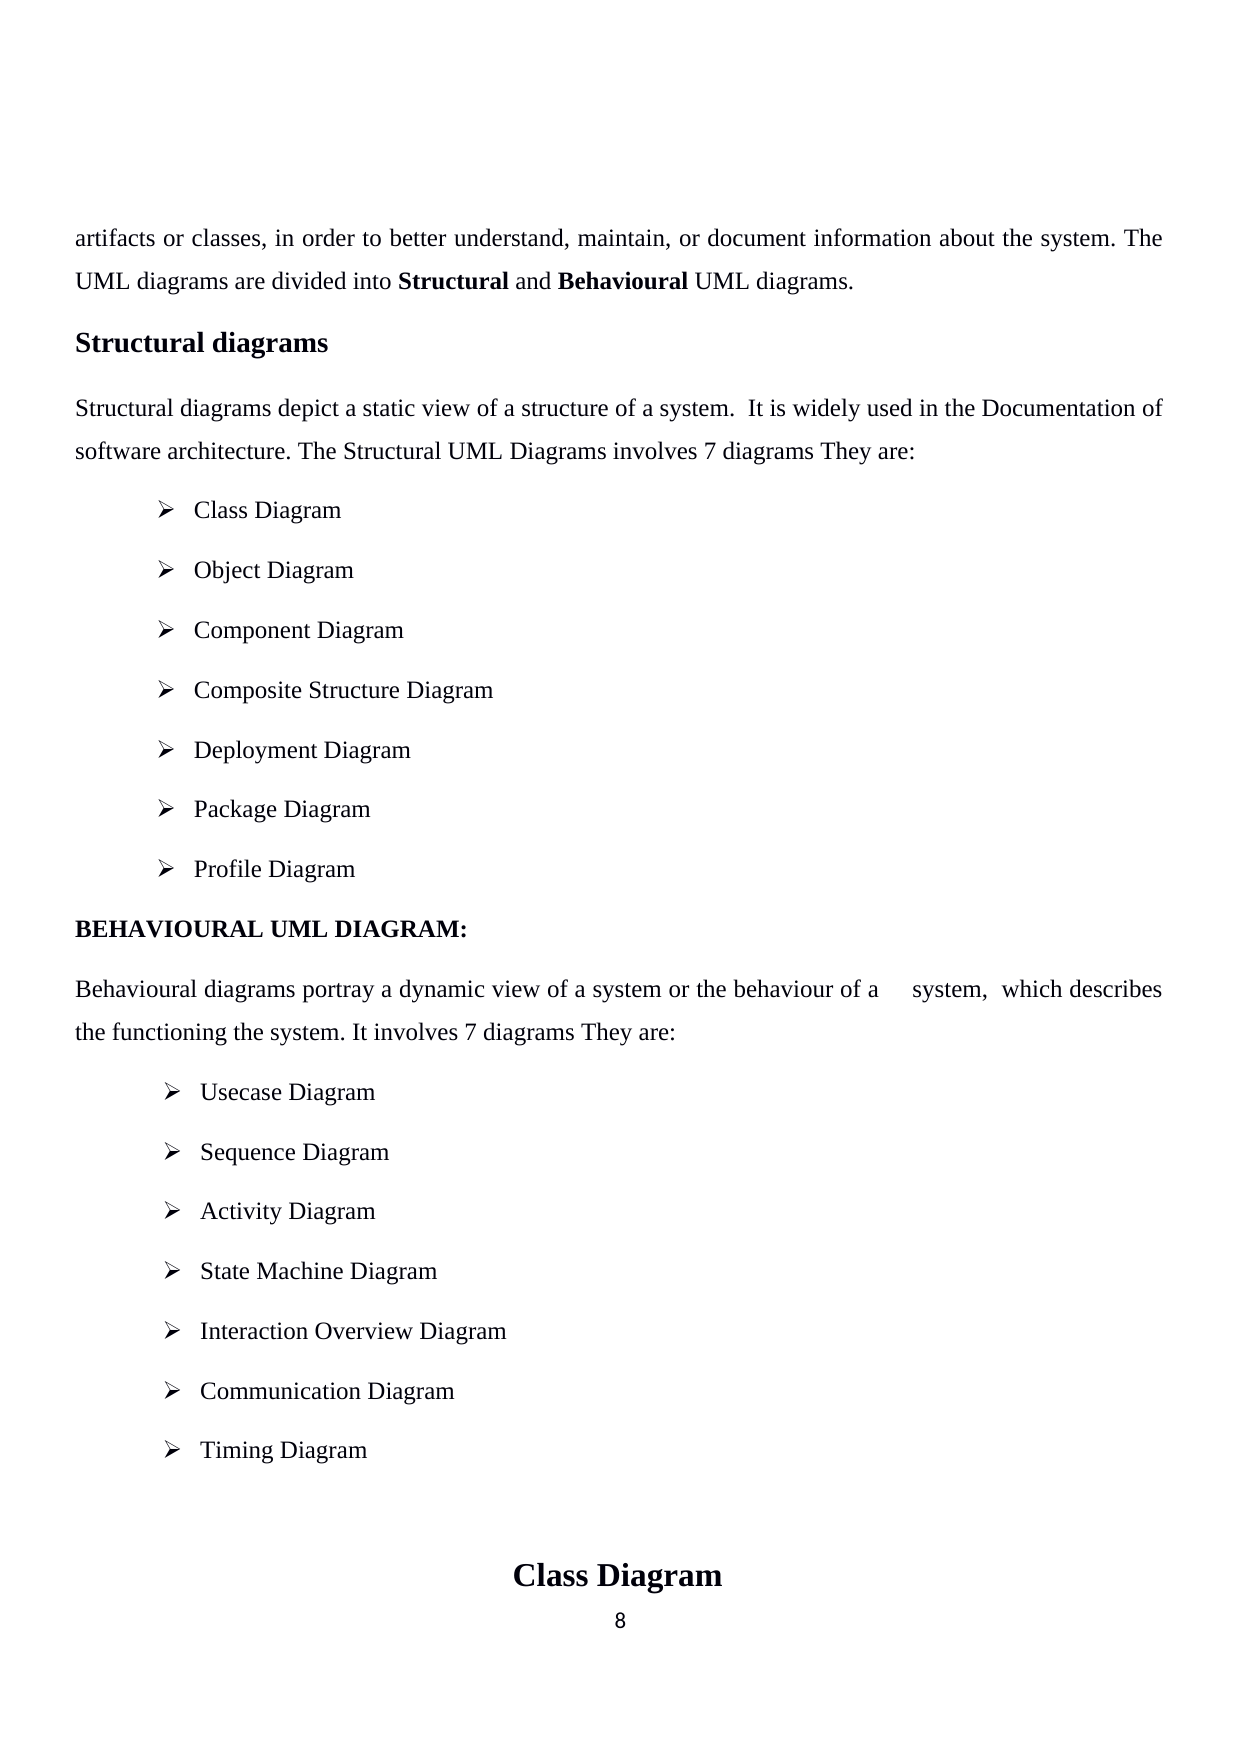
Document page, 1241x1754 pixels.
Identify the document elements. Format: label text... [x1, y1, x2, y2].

list Class Diagram [156, 496, 1165, 524]
list Usecase Diagram [162, 1077, 1165, 1106]
list Component Diagram [156, 615, 1165, 644]
text BEHAVIOURAL UML DIAGRAM: [75, 914, 1165, 943]
list Object Diagram [156, 555, 1165, 584]
text Structural diagrams depict a static view of a structure of a system. It is widely used in the Documentation of software architecture. The Structural UML Diagrams involves 7 diagrams They are: [75, 393, 1165, 464]
list Deployment Diagram [156, 735, 1165, 763]
list Composite Structure Diagram [156, 675, 1165, 704]
text Structural diagrams [75, 326, 1165, 359]
list Activity Diagram [162, 1196, 1165, 1225]
list Profile Diagram [156, 854, 1165, 883]
list Timing Diagram [162, 1436, 1165, 1464]
text artifacts or classes, in order to better understand, maintain, or document information about the system. The UML diagrams are divided into Structural and Behavioural UML diagrams. [75, 223, 1165, 294]
list State Machine Diagram [162, 1256, 1165, 1285]
text Class Diagram [75, 1555, 1165, 1593]
list Communication Diagram [162, 1376, 1165, 1404]
list Interaction Overview Diagram [162, 1316, 1165, 1345]
list Sequence Diagram [162, 1137, 1165, 1165]
text Behavioural diagrams portray a dynamic view of a system or the behaviour of a system, which describes the functioning the system. It involves 7 diagrams They are: [75, 974, 1165, 1046]
list Package Diagram [156, 794, 1165, 823]
